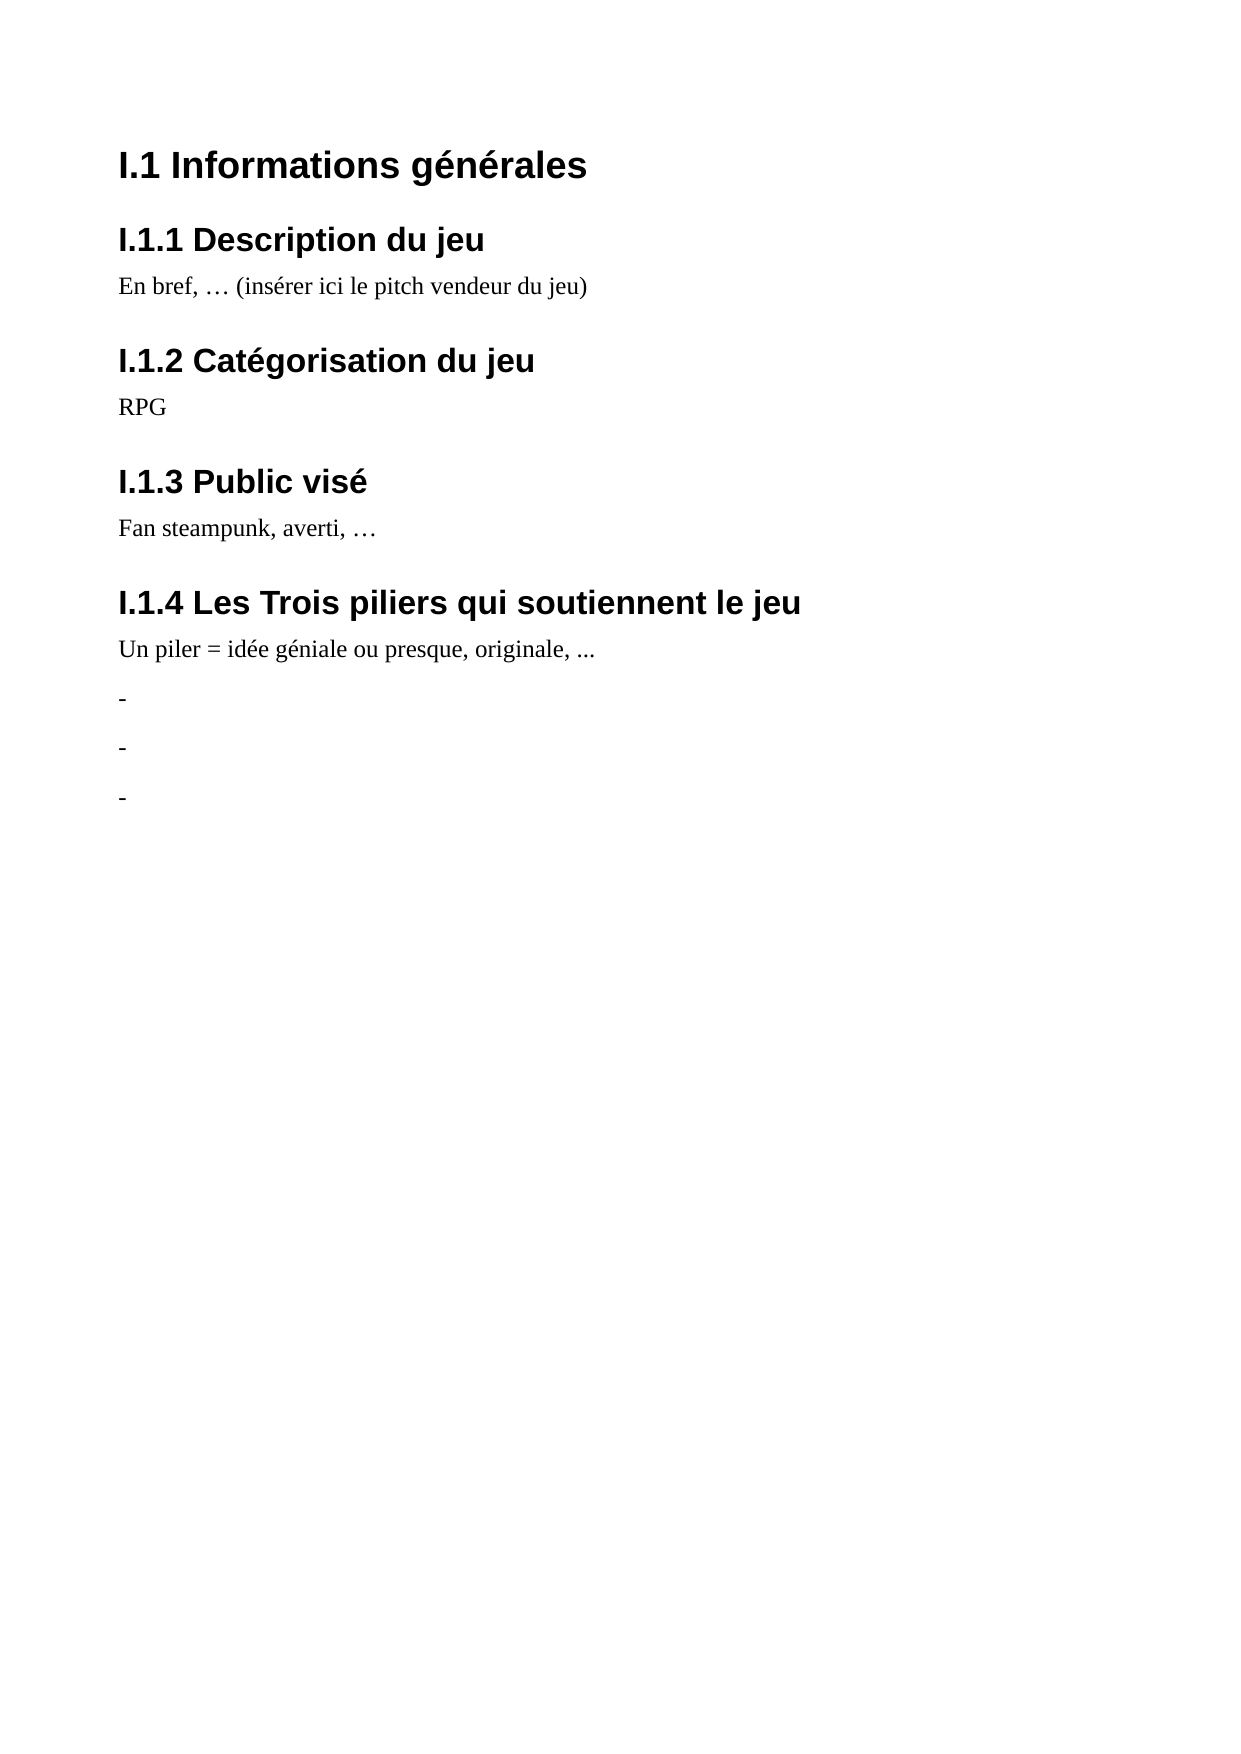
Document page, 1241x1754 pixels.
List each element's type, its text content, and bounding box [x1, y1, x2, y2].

subtitle I.1.1 Description du jeu [118, 220, 1122, 259]
subtitle I.1 Informations générales [118, 143, 1122, 187]
text En bref, … (insérer ici le pitch vendeur du jeu) [118, 271, 1122, 300]
text - [118, 782, 1122, 810]
subtitle I.1.4 Les Trois piliers qui soutiennent le jeu [118, 583, 1122, 622]
text Fan steampunk, averti, … [118, 513, 1122, 542]
text RPG [118, 392, 1122, 421]
subtitle I.1.3 Public visé [118, 462, 1122, 501]
text Un piler = idée géniale ou presque, originale, ... [118, 634, 1122, 663]
text - [118, 732, 1122, 761]
subtitle I.1.2 Catégorisation du jeu [118, 341, 1122, 380]
text - [118, 683, 1122, 712]
